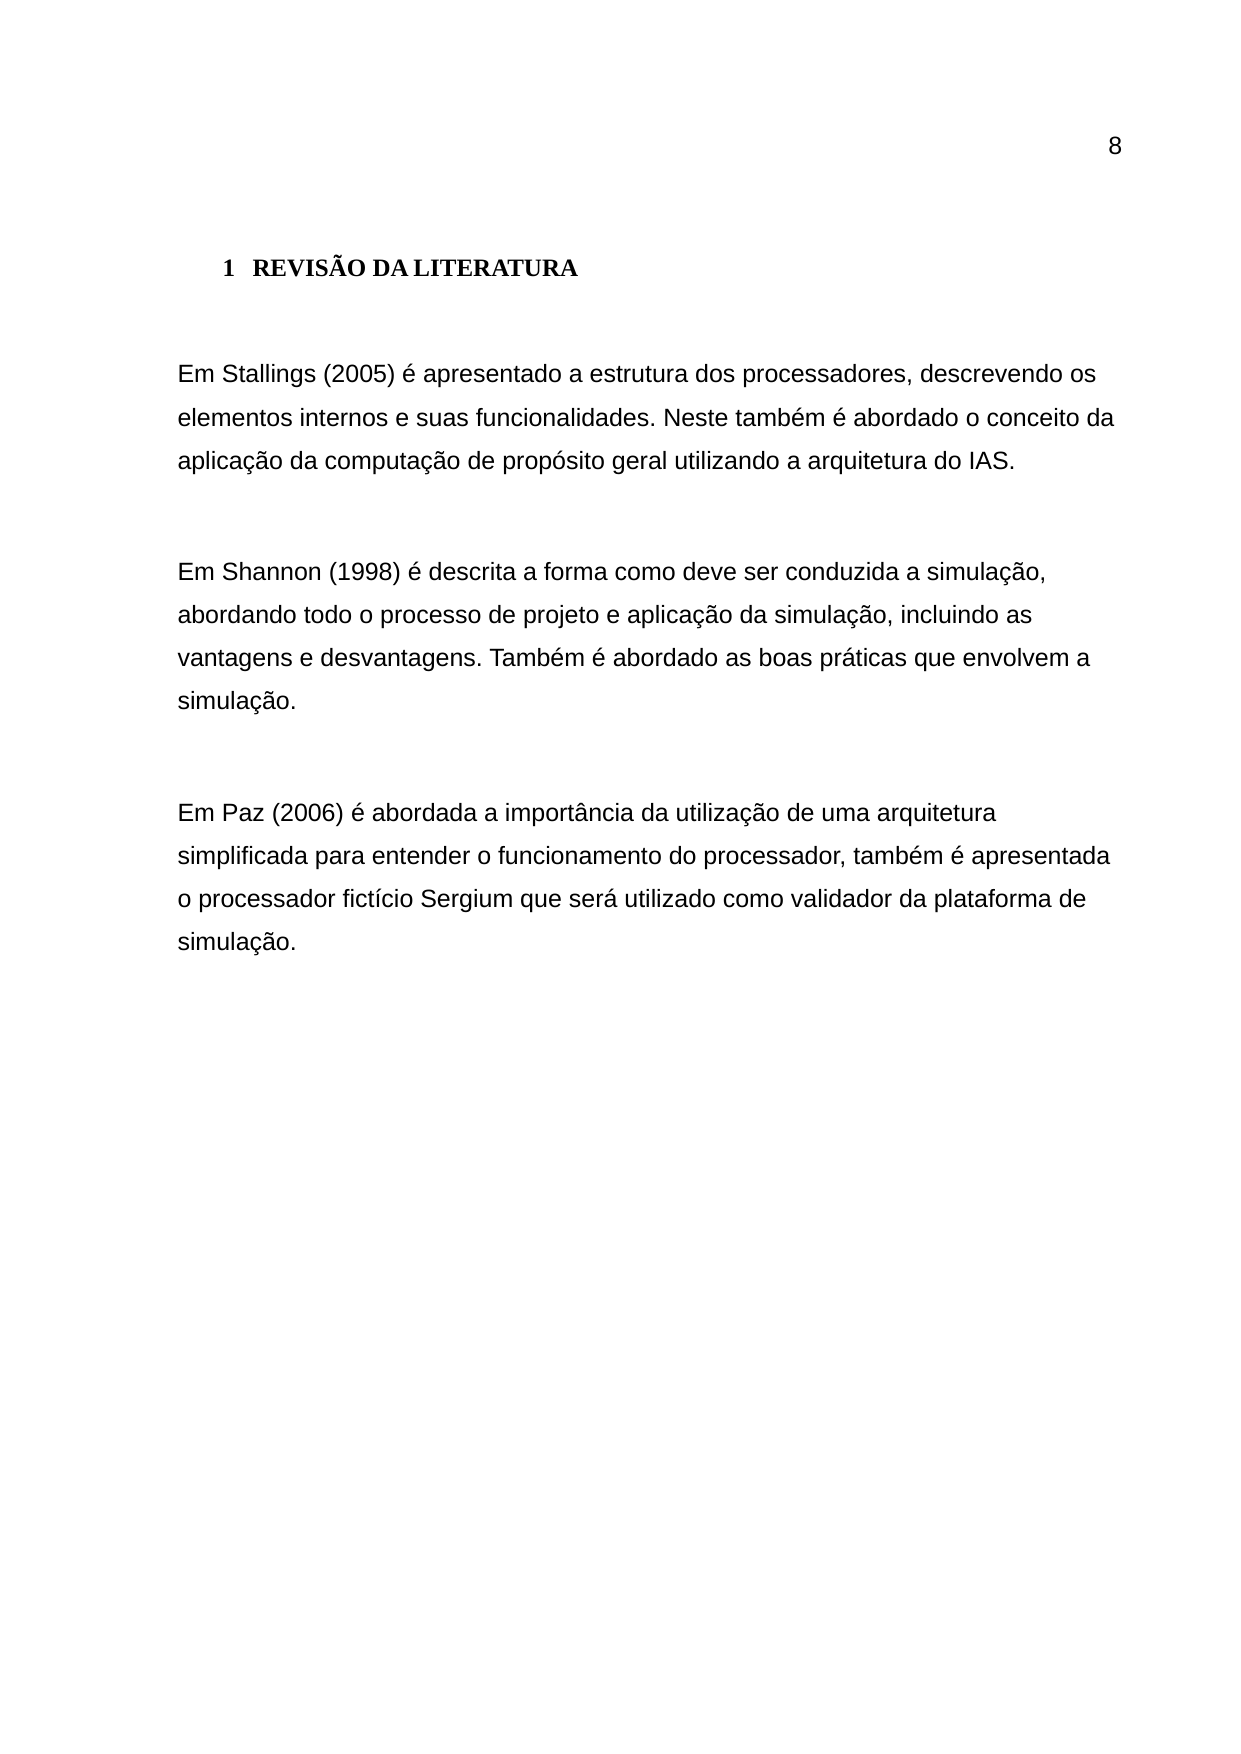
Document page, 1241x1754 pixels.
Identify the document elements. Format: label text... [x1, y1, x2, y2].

text Em Paz (2006) é abordada a importância da utilização de uma arquitetura simplificada para entender o funcionamento do processador, também é apresentada o processador fictício Sergium que será utilizado como validador da plataforma de simulação. [177, 797, 1122, 956]
text Em Shannon (1998) é descrita a forma como deve ser conduzida a simulação, abordando todo o processo de projeto e aplicação da simulação, incluindo as vantagens e desvantagens. Também é abordado as boas práticas que envolvem a simulação. [177, 557, 1122, 715]
subtitle REVISÃO DA LITERATURA [222, 253, 1122, 282]
text Em Stallings (2005) é apresentado a estrutura dos processadores, descrevendo os elementos internos e suas funcionalidades. Neste também é abordado o conceito da aplicação da computação de propósito geral utilizando a arquitetura do IAS. [177, 359, 1122, 474]
